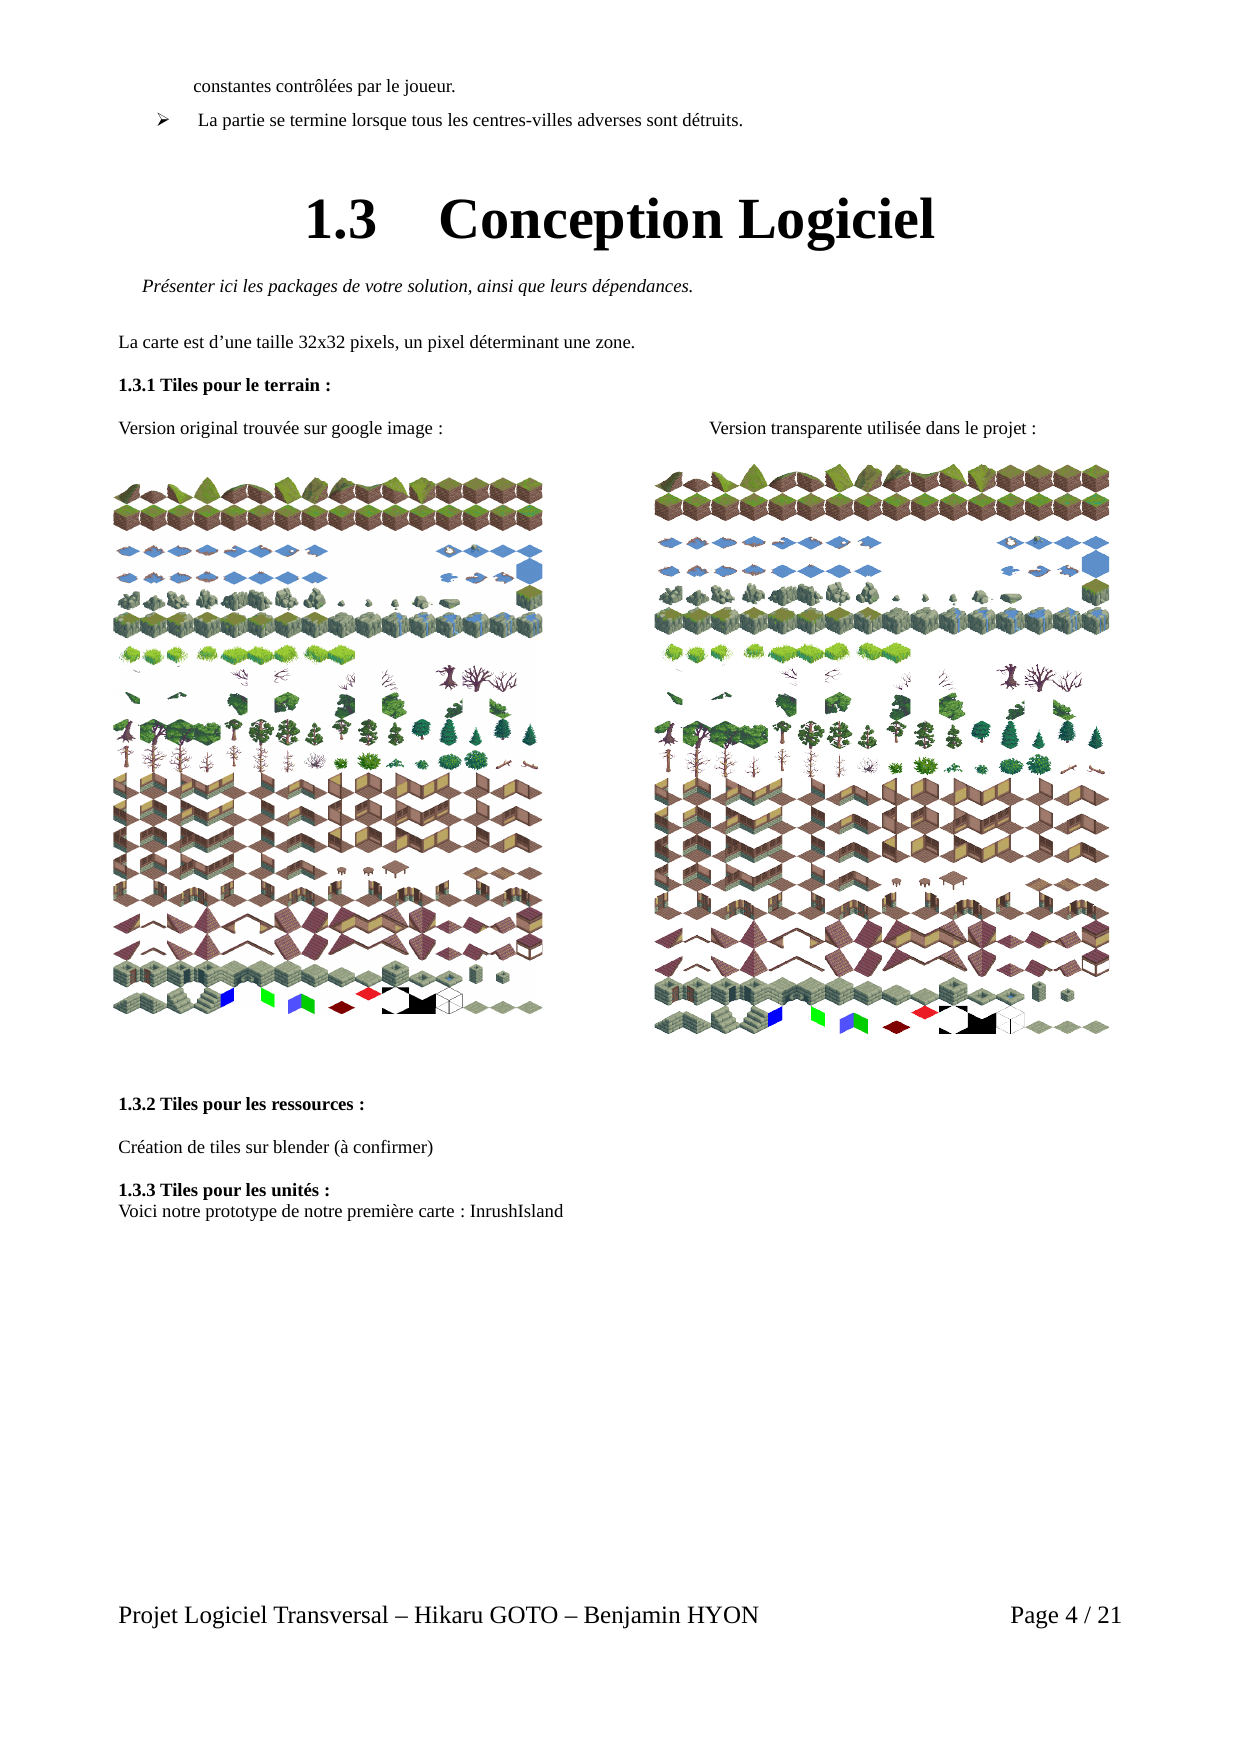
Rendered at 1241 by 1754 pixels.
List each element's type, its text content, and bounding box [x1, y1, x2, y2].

list constantes contrôlées par le joueur. [156, 75, 1122, 97]
text Voici notre prototype de notre première carte : InrushIsland [118, 1200, 1122, 1222]
text 1.3.2 Tiles pour les ressources : [118, 1092, 1122, 1114]
text Version original trouvée sur google image : Version transparente utilisée dans le projet : [118, 417, 1122, 438]
text La carte est d’une taille 32x32 pixels, un pixel déterminant une zone. [118, 331, 1122, 352]
subtitle Conception Logiciel [118, 184, 1122, 251]
picture [113, 477, 543, 1014]
text 1.3.3 Tiles pour les unités : [118, 1179, 1122, 1200]
picture [654, 464, 1110, 1034]
text 1.3.1 Tiles pour le terrain : [118, 374, 1122, 395]
list La partie se termine lorsque tous les centres-villes adverses sont détruits. [156, 109, 1122, 131]
text Présenter ici les packages de votre solution, ainsi que leurs dépendances. [142, 275, 1122, 297]
text Création de tiles sur blender (à confirmer) [118, 1136, 1122, 1157]
